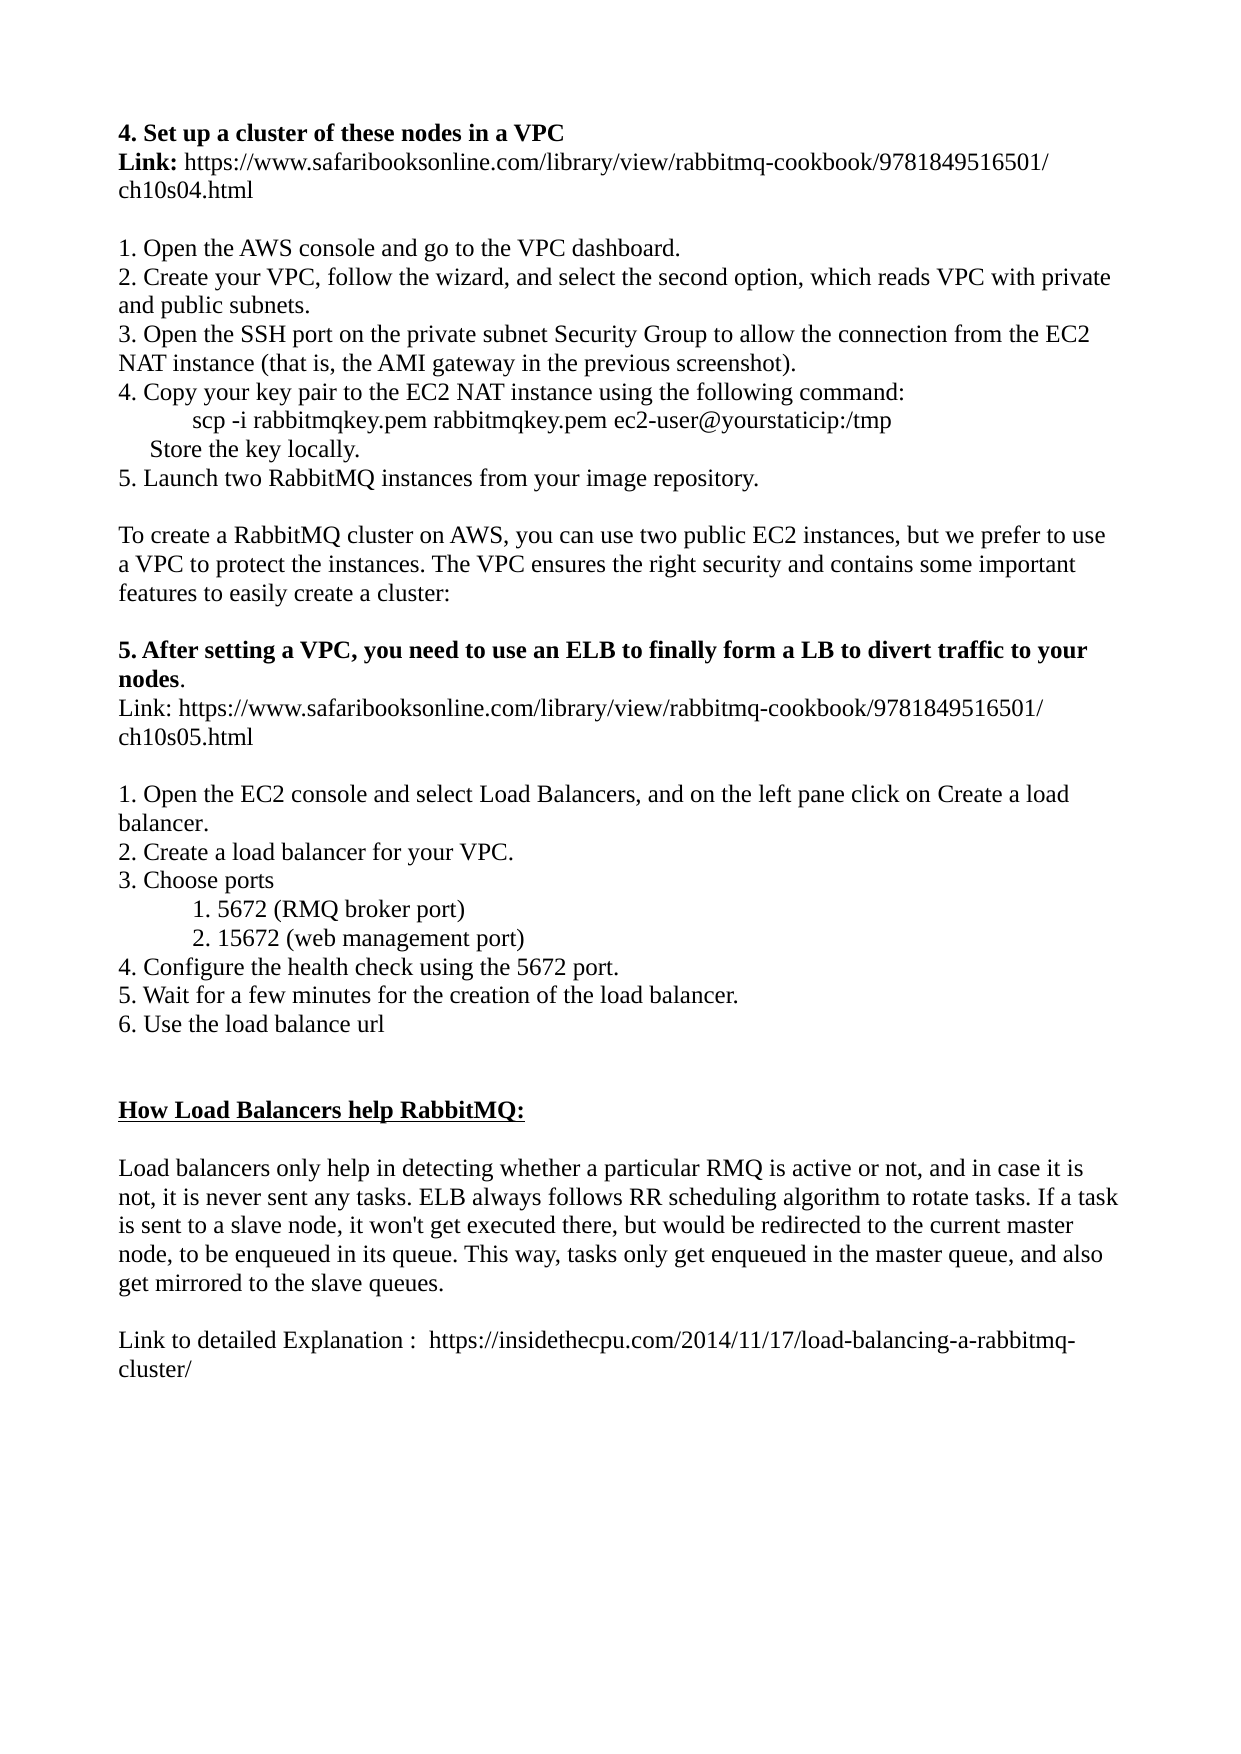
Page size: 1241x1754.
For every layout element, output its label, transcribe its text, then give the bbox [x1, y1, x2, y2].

text 4. Copy your key pair to the EC2 NAT instance using the following command: [118, 377, 1122, 406]
text 4. Set up a cluster of these nodes in a VPC [118, 118, 1122, 147]
text Load balancers only help in detecting whether a particular RMQ is active or not, and in case it is not, it is never sent any tasks. ELB always follows RR scheduling algorithm to rotate tasks. If a task is sent to a slave node, it won't get executed there, but would be redirected to the current master node, to be enqueued in its queue. This way, tasks only get enqueued in the master queue, and also get mirrored to the slave queues. [118, 1153, 1122, 1297]
text Link: https://www.safaribooksonline.com/library/view/rabbitmq-cookbook/9781849516501/ch10s05.html [118, 693, 1122, 751]
text Store the key locally. [118, 434, 1122, 463]
text Link to detailed Explanation : https://insidethecpu.com/2014/11/17/load-balancing-a-rabbitmq-cluster/ [118, 1326, 1122, 1383]
text 2. Create your VPC, follow the wizard, and select the second option, which reads VPC with private and public subnets. [118, 262, 1122, 319]
text How Load Balancers help RabbitMQ: [118, 1096, 1122, 1124]
text 1. 5672 (RMQ broker port) [118, 894, 1122, 923]
text 1. Open the EC2 console and select Load Balancers, and on the left pane click on Create a load balancer. [118, 779, 1122, 837]
text 6. Use the load balance url [118, 1009, 1122, 1038]
text 5. After setting a VPC, you need to use an ELB to finally form a LB to divert traffic to your nodes. [118, 636, 1122, 693]
text To create a RabbitMQ cluster on AWS, you can use two public EC2 instances, but we prefer to use a VPC to protect the instances. The VPC ensures the right security and contains some important features to easily create a cluster: [118, 521, 1122, 607]
text 2. Create a load balancer for your VPC. [118, 837, 1122, 866]
text 3. Choose ports [118, 866, 1122, 894]
text 5. Launch two RabbitMQ instances from your image repository. [118, 463, 1122, 492]
text 1. Open the AWS console and go to the VPC dashboard. [118, 233, 1122, 262]
text 3. Open the SSH port on the private subnet Security Group to allow the connection from the EC2 NAT instance (that is, the AMI gateway in the previous screenshot). [118, 319, 1122, 377]
text 5. Wait for a few minutes for the creation of the load balancer. [118, 981, 1122, 1009]
text 2. 15672 (web management port) [118, 923, 1122, 952]
text scp -i rabbitmqkey.pem rabbitmqkey.pem ec2-user@yourstaticip:/tmp [118, 406, 1122, 434]
text Link: https://www.safaribooksonline.com/library/view/rabbitmq-cookbook/9781849516501/ch10s04.html [118, 147, 1122, 204]
text 4. Configure the health check using the 5672 port. [118, 952, 1122, 981]
